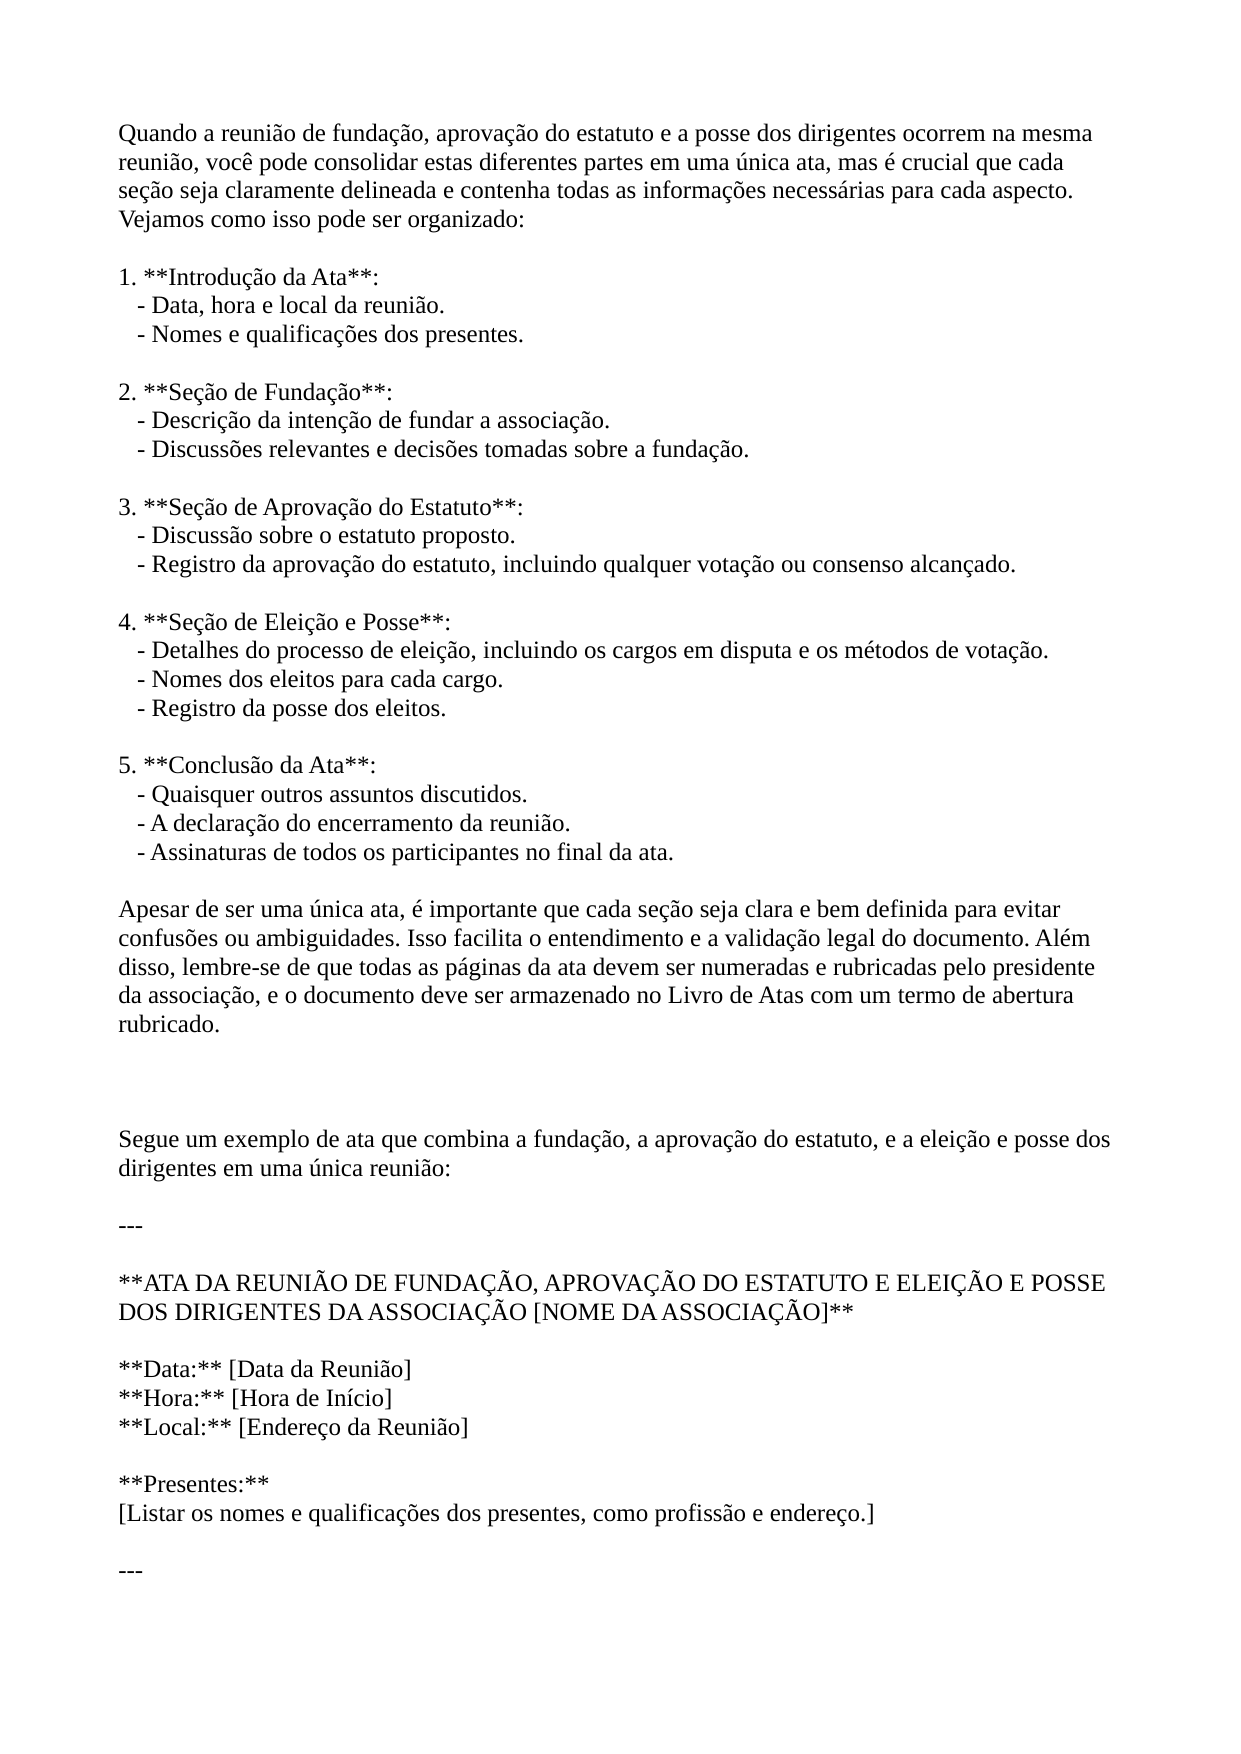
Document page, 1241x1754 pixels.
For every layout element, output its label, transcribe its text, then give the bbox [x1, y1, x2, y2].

text 3. **Seção de Aprovação do Estatuto**: [118, 492, 1122, 521]
text [Listar os nomes e qualificações dos presentes, como profissão e endereço.] [118, 1498, 1122, 1527]
text - Nomes e qualificações dos presentes. [118, 319, 1122, 348]
text Apesar de ser uma única ata, é importante que cada seção seja clara e bem definida para evitar confusões ou ambiguidades. Isso facilita o entendimento e a validação legal do documento. Além disso, lembre-se de que todas as páginas da ata devem ser numeradas e rubricadas pelo presidente da associação, e o documento deve ser armazenado no Livro de Atas com um termo de abertura rubricado. [118, 894, 1122, 1038]
text - Discussão sobre o estatuto proposto. [118, 521, 1122, 549]
text Segue um exemplo de ata que combina a fundação, a aprovação do estatuto, e a eleição e posse dos dirigentes em uma única reunião: [118, 1124, 1122, 1182]
text --- [118, 1556, 1122, 1584]
text **Data:** [Data da Reunião] [118, 1354, 1122, 1383]
text 4. **Seção de Eleição e Posse**: [118, 607, 1122, 636]
text - Data, hora e local da reunião. [118, 291, 1122, 319]
text - Registro da aprovação do estatuto, incluindo qualquer votação ou consenso alcançado. [118, 549, 1122, 578]
text - Nomes dos eleitos para cada cargo. [118, 664, 1122, 693]
text - Assinaturas de todos os participantes no final da ata. [118, 837, 1122, 866]
text - Registro da posse dos eleitos. [118, 693, 1122, 722]
text **ATA DA REUNIÃO DE FUNDAÇÃO, APROVAÇÃO DO ESTATUTO E ELEIÇÃO E POSSE DOS DIRIGENTES DA ASSOCIAÇÃO [NOME DA ASSOCIAÇÃO]** [118, 1268, 1122, 1326]
text 2. **Seção de Fundação**: [118, 377, 1122, 406]
text Quando a reunião de fundação, aprovação do estatuto e a posse dos dirigentes ocorrem na mesma reunião, você pode consolidar estas diferentes partes em uma única ata, mas é crucial que cada seção seja claramente delineada e contenha todas as informações necessárias para cada aspecto. Vejamos como isso pode ser organizado: [118, 118, 1122, 233]
text **Presentes:** [118, 1469, 1122, 1498]
text - Quaisquer outros assuntos discutidos. [118, 779, 1122, 808]
text --- [118, 1211, 1122, 1239]
text - Discussões relevantes e decisões tomadas sobre a fundação. [118, 434, 1122, 463]
text 5. **Conclusão da Ata**: [118, 751, 1122, 779]
text - Descrição da intenção de fundar a associação. [118, 406, 1122, 434]
text **Hora:** [Hora de Início] [118, 1383, 1122, 1412]
text - Detalhes do processo de eleição, incluindo os cargos em disputa e os métodos de votação. [118, 636, 1122, 664]
text **Local:** [Endereço da Reunião] [118, 1412, 1122, 1441]
text 1. **Introdução da Ata**: [118, 262, 1122, 291]
text - A declaração do encerramento da reunião. [118, 808, 1122, 837]
